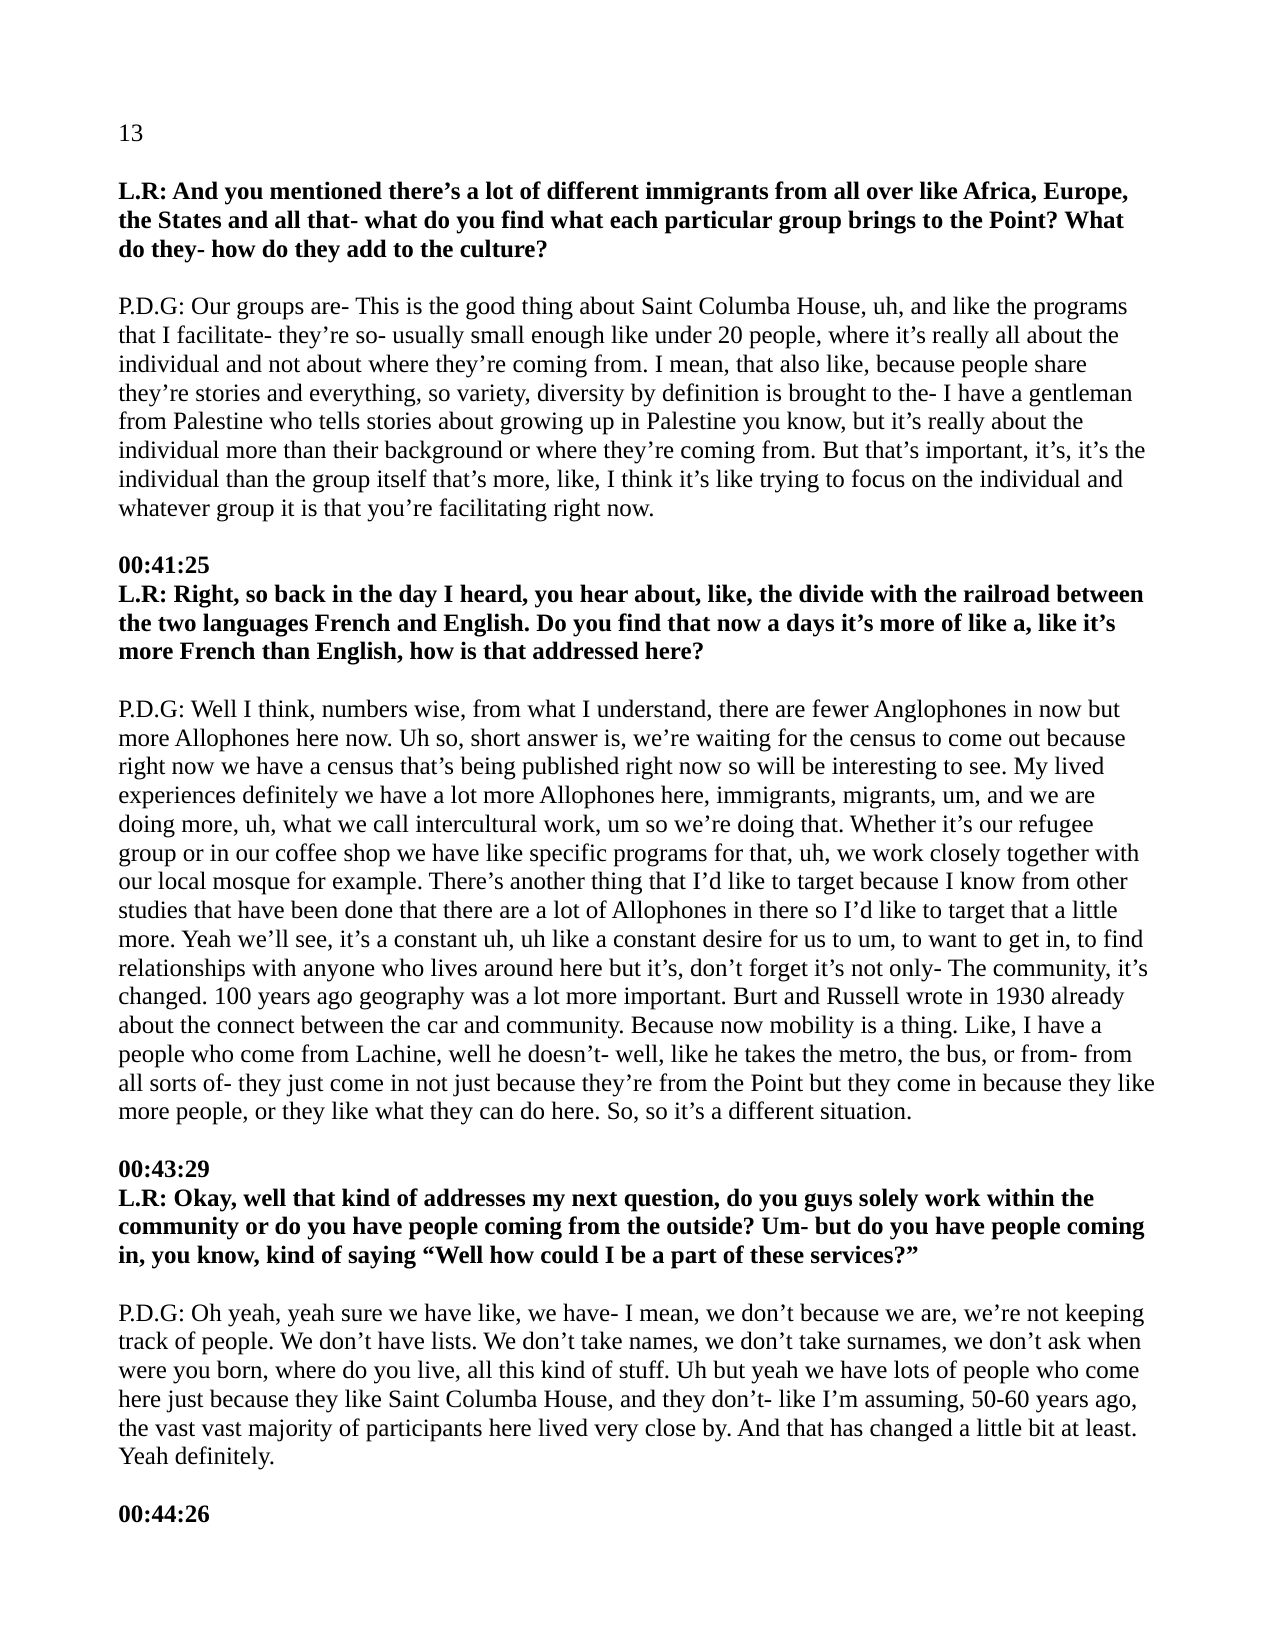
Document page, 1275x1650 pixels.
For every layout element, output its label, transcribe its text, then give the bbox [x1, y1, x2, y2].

text 00:43:29 [118, 1154, 1157, 1183]
text P.D.G: Our groups are- This is the good thing about Saint Columba House, uh, and like the programs that I facilitate- they’re so- usually small enough like under 20 people, where it’s really all about the individual and not about where they’re coming from. I mean, that also like, because people share they’re stories and everything, so variety, diversity by definition is brought to the- I have a gentleman from Palestine who tells stories about growing up in Palestine you know, but it’s really about the individual more than their background or where they’re coming from. But that’s important, it’s, it’s the individual than the group itself that’s more, like, I think it’s like trying to focus on the individual and whatever group it is that you’re facilitating right now. [118, 291, 1157, 521]
text 00:44:26 [118, 1499, 1157, 1528]
text L.R: And you mentioned there’s a lot of different immigrants from all over like Africa, Europe, the States and all that- what do you find what each particular group brings to the Point? What do they- how do they add to the culture? [118, 176, 1157, 263]
text 00:41:25 [118, 550, 1157, 579]
text P.D.G: Oh yeah, yeah sure we have like, we have- I mean, we don’t because we are, we’re not keeping track of people. We don’t have lists. We don’t take names, we don’t take surnames, we don’t ask when were you born, where do you live, all this kind of stuff. Uh but yeah we have lots of people who come here just because they like Saint Columba House, and they don’t- like I’m assuming, 50-60 years ago, the vast vast majority of participants here lived very close by. And that has changed a little bit at least. Yeah definitely. [118, 1298, 1157, 1470]
text L.R: Right, so back in the day I heard, you hear about, like, the divide with the railroad between the two languages French and English. Do you find that now a days it’s more of like a, like it’s more French than English, how is that addressed here? [118, 579, 1157, 665]
text P.D.G: Well I think, numbers wise, from what I understand, there are fewer Anglophones in now but more Allophones here now. Uh so, short answer is, we’re waiting for the census to come out because right now we have a census that’s being published right now so will be interesting to see. My lived experiences definitely we have a lot more Allophones here, immigrants, migrants, um, and we are doing more, uh, what we call intercultural work, um so we’re doing that. Whether it’s our refugee group or in our coffee shop we have like specific programs for that, uh, we work closely together with our local mosque for example. There’s another thing that I’d like to target because I know from other studies that have been done that there are a lot of Allophones in there so I’d like to target that a little more. Yeah we’ll see, it’s a constant uh, uh like a constant desire for us to um, to want to get in, to find relationships with anyone who lives around here but it’s, don’t forget it’s not only- The community, it’s changed. 100 years ago geography was a lot more important. Burt and Russell wrote in 1930 already about the connect between the car and community. Because now mobility is a thing. Like, I have a people who come from Lachine, well he doesn’t- well, like he takes the metro, the bus, or from- from all sorts of- they just come in not just because they’re from the Point but they come in because they like more people, or they like what they can do here. So, so it’s a different situation. [118, 694, 1157, 1125]
text L.R: Okay, well that kind of addresses my next question, do you guys solely work within the community or do you have people coming from the outside? Um- but do you have people coming in, you know, kind of saying “Well how could I be a part of these services?” [118, 1183, 1157, 1269]
